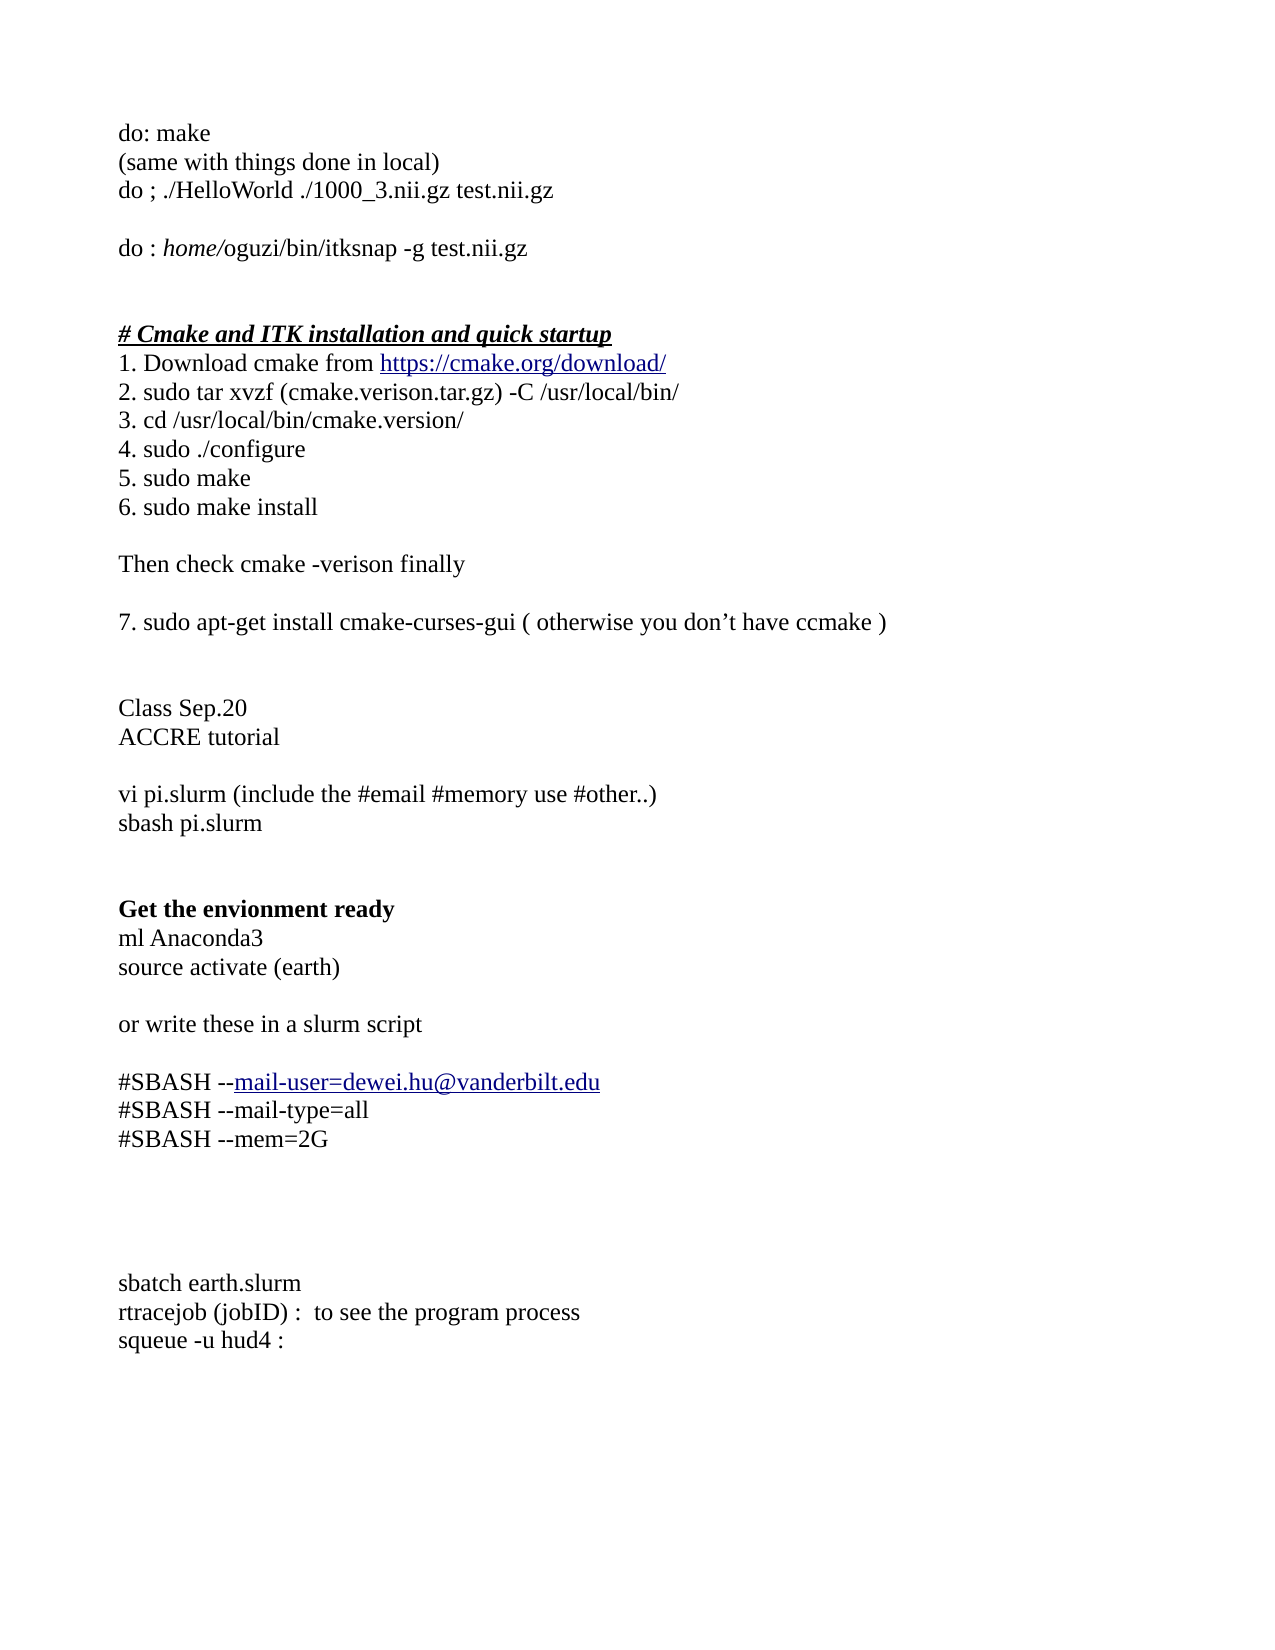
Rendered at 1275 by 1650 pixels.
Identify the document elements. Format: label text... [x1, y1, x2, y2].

text Then check cmake -verison finally [118, 549, 1157, 578]
text 3. cd /usr/local/bin/cmake.version/ [118, 406, 1157, 434]
text #SBASH --mem=2G [118, 1124, 1157, 1153]
text sbatch earth.slurm [118, 1268, 1157, 1297]
text 7. sudo apt-get install cmake-curses-gui ( otherwise you don’t have ccmake ) [118, 607, 1157, 636]
text # Cmake and ITK installation and quick startup [118, 319, 1157, 348]
text sbash pi.slurm [118, 808, 1157, 837]
text or write these in a slurm script [118, 1009, 1157, 1038]
text (same with things done in local) [118, 147, 1157, 176]
text ml Anaconda3 [118, 923, 1157, 952]
text do : home/oguzi/bin/itksnap -g test.nii.gz [118, 233, 1157, 262]
text 1. Download cmake from https://cmake.org/download/ [118, 348, 1157, 377]
text vi pi.slurm (include the #email #memory use #other..) [118, 779, 1157, 808]
text do: make [118, 118, 1157, 147]
text #SBASH --mail-user=dewei.hu@vanderbilt.edu [118, 1067, 1157, 1096]
text squeue -u hud4 : [118, 1326, 1157, 1354]
text Get the envionment ready [118, 894, 1157, 923]
text 4. sudo ./configure [118, 434, 1157, 463]
text #SBASH --mail-type=all [118, 1096, 1157, 1124]
text Class Sep.20 [118, 693, 1157, 722]
text rtracejob (jobID) : to see the program process [118, 1297, 1157, 1326]
text 6. sudo make install [118, 492, 1157, 521]
text source activate (earth) [118, 952, 1157, 981]
text do ; ./HelloWorld ./1000_3.nii.gz test.nii.gz [118, 176, 1157, 204]
text 5. sudo make [118, 463, 1157, 492]
text ACCRE tutorial [118, 722, 1157, 751]
text 2. sudo tar xvzf (cmake.verison.tar.gz) -C /usr/local/bin/ [118, 377, 1157, 406]
